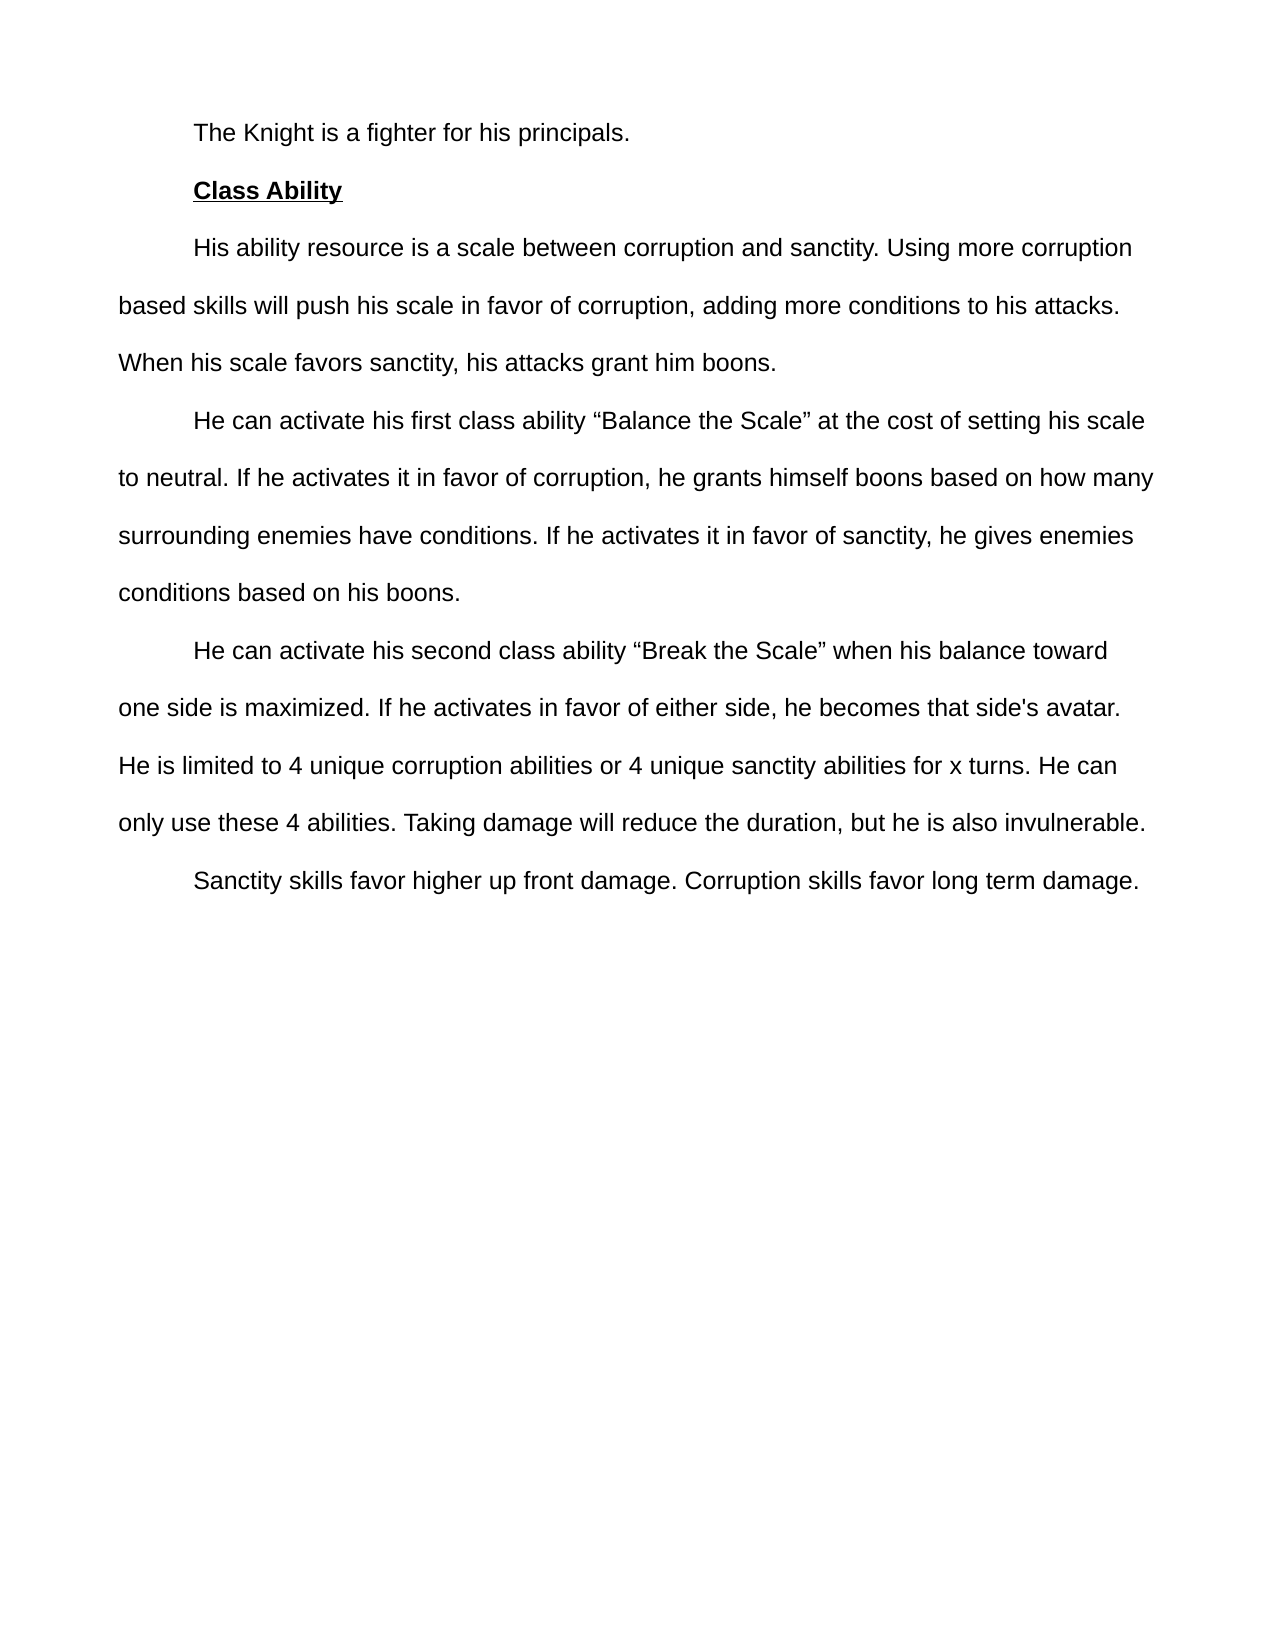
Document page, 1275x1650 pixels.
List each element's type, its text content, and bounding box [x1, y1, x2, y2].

text His ability resource is a scale between corruption and sanctity. Using more corruption based skills will push his scale in favor of corruption, adding more conditions to his attacks. When his scale favors sanctity, his attacks grant him boons. [118, 233, 1157, 377]
text He can activate his first class ability “Balance the Scale” at the cost of setting his scale to neutral. If he activates it in favor of corruption, he grants himself boons based on how many surrounding enemies have conditions. If he activates it in favor of sanctity, he gives enemies conditions based on his boons. [118, 406, 1157, 607]
text Class Ability [118, 176, 1157, 204]
text The Knight is a fighter for his principals. [118, 118, 1157, 147]
text Sanctity skills favor higher up front damage. Corruption skills favor long term damage. [118, 866, 1157, 894]
text He can activate his second class ability “Break the Scale” when his balance toward one side is maximized. If he activates in favor of either side, he becomes that side's avatar. He is limited to 4 unique corruption abilities or 4 unique sanctity abilities for x turns. He can only use these 4 abilities. Taking damage will reduce the duration, but he is also invulnerable. [118, 636, 1157, 837]
